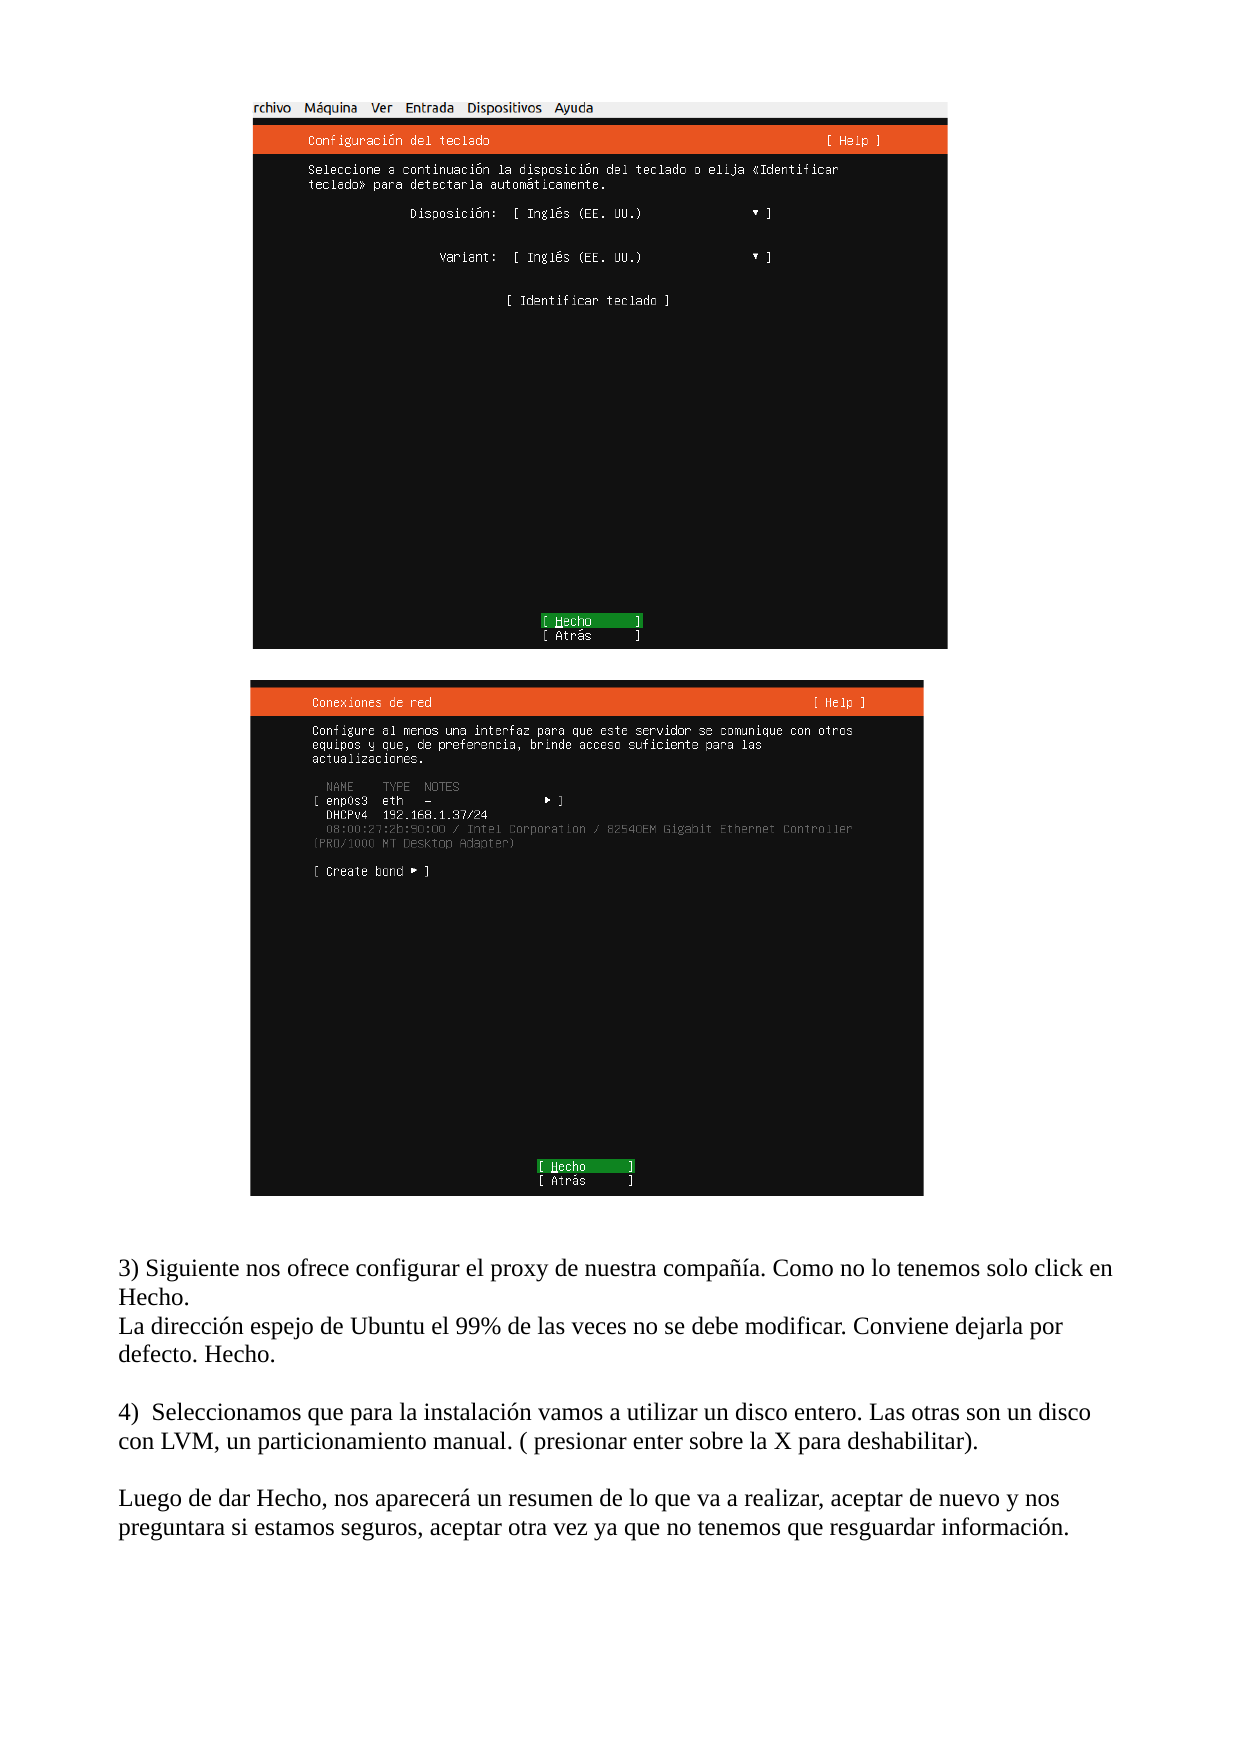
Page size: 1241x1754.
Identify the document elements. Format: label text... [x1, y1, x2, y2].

text 4) Seleccionamos que para la instalación vamos a utilizar un disco entero. Las otras son un disco con LVM, un particionamiento manual. ( presionar enter sobre la X para deshabilitar). [118, 1397, 1122, 1454]
text 3) Siguiente nos ofrece configurar el proxy de nuestra compañía. Como no lo tenemos solo click en Hecho. [118, 1253, 1122, 1311]
picture [252, 102, 948, 649]
picture [250, 680, 924, 1196]
text La dirección espejo de Ubuntu el 99% de las veces no se debe modificar. Conviene dejarla por defecto. Hecho. [118, 1311, 1122, 1368]
text Luego de dar Hecho, nos aparecerá un resumen de lo que va a realizar, aceptar de nuevo y nos preguntara si estamos seguros, aceptar otra vez ya que no tenemos que resguardar información. [118, 1483, 1122, 1541]
